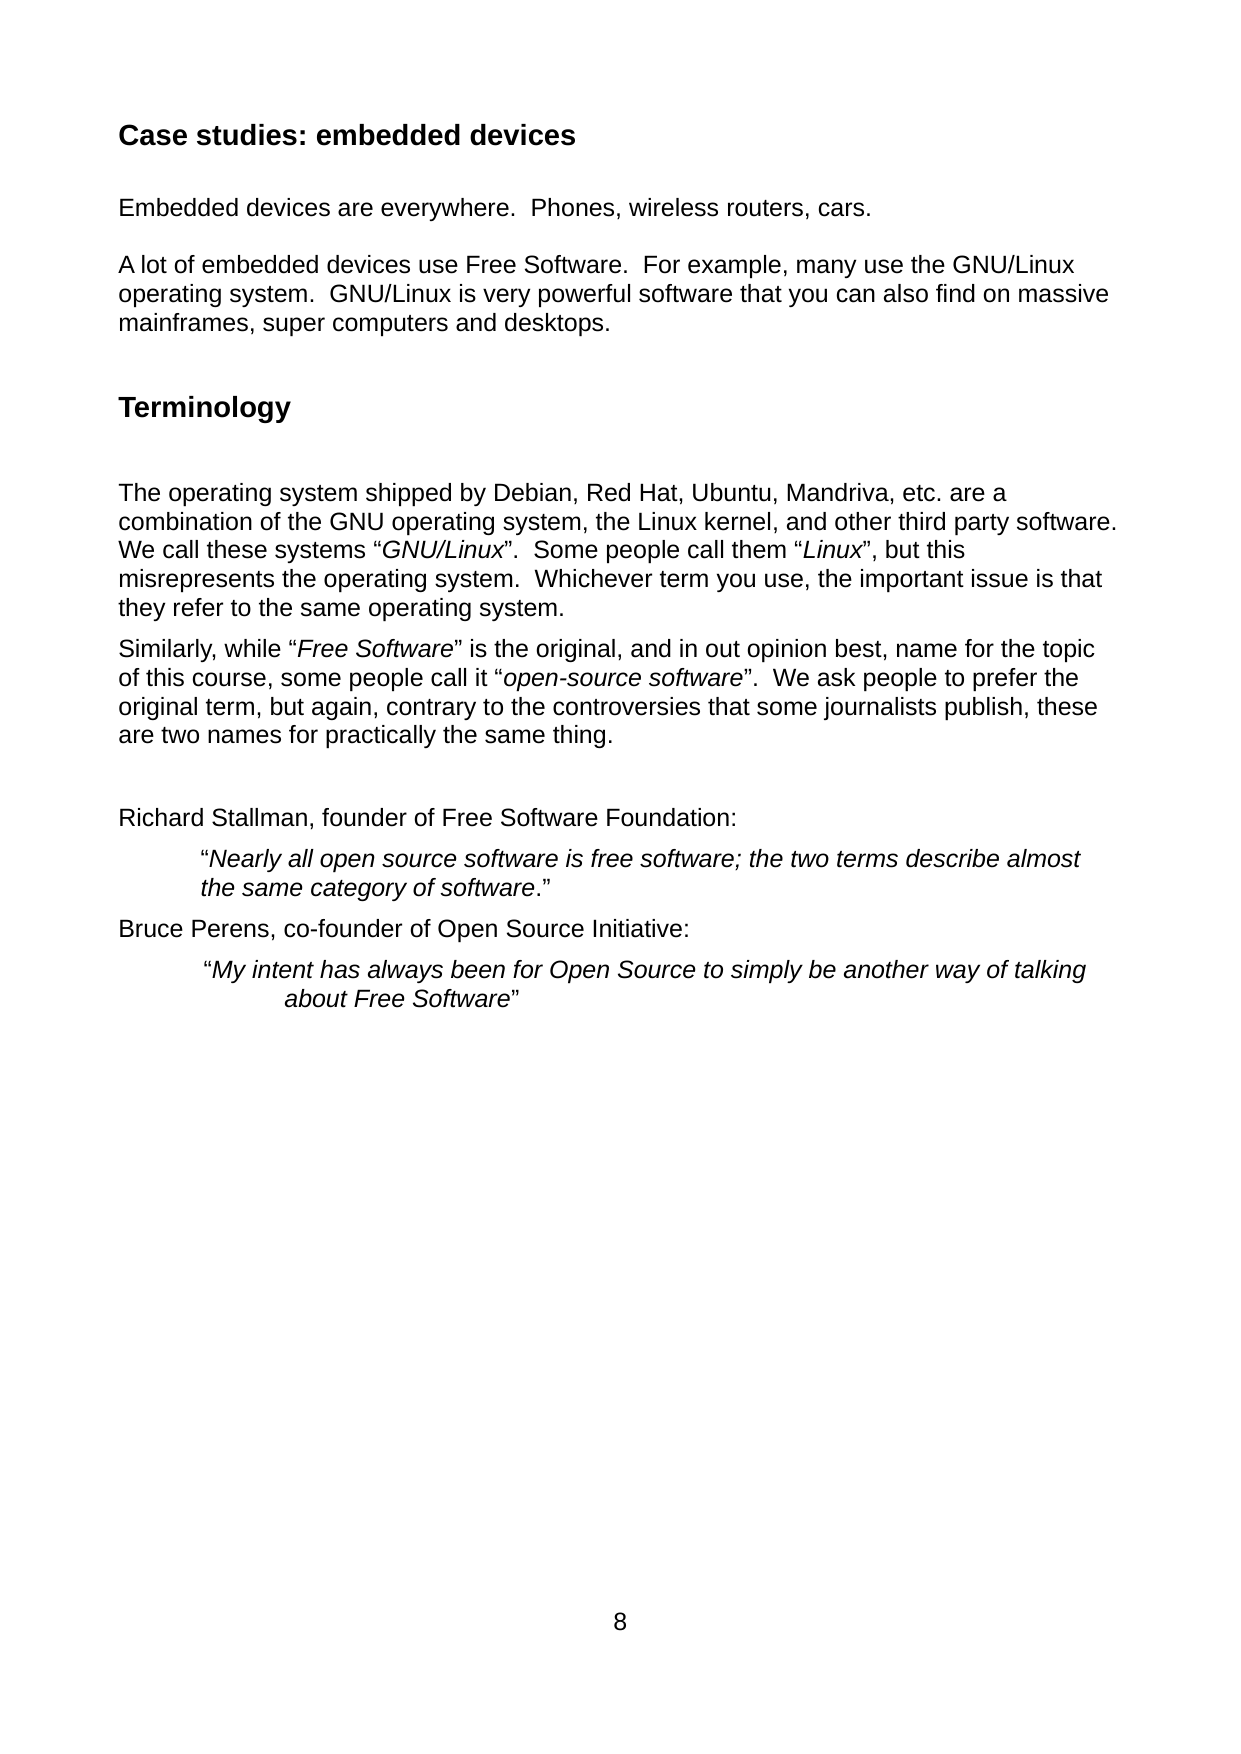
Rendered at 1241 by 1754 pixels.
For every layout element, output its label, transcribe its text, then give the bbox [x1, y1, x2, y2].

text “My intent has always been for Open Source to simply be another way of talking about Free Software” [203, 955, 1122, 1013]
text Richard Stallman, founder of Free Software Foundation: [118, 803, 1122, 831]
text Bruce Perens, co-founder of Open Source Initiative: [118, 914, 1122, 943]
text Embedded devices are everywhere. Phones, wireless routers, cars. [118, 193, 1122, 222]
text “Nearly all open source software is free software; the two terms describe almost the same category of software.” [200, 844, 1122, 901]
text A lot of embedded devices use Free Software. For example, many use the GNU/Linux operating system. GNU/Linux is very powerful software that you can also find on massive mainframes, super computers and desktops. [118, 250, 1122, 337]
text Similarly, while “Free Software” is the original, and in out opinion best, name for the topic of this course, some people call it “open-source software”. We ask people to prefer the original term, but again, contrary to the controversies that some journalists publish, these are two names for practically the same thing. [118, 634, 1122, 749]
subtitle Case studies: embedded devices [118, 118, 1122, 152]
text The operating system shipped by Debian, Red Hat, Ubuntu, Mandriva, etc. are a combination of the GNU operating system, the Linux kernel, and other third party software. We call these systems “GNU/Linux”. Some people call them “Linux”, but this misrepresents the operating system. Whichever term you use, the important issue is that they refer to the same operating system. [118, 478, 1122, 621]
subtitle Terminology [118, 390, 1122, 424]
